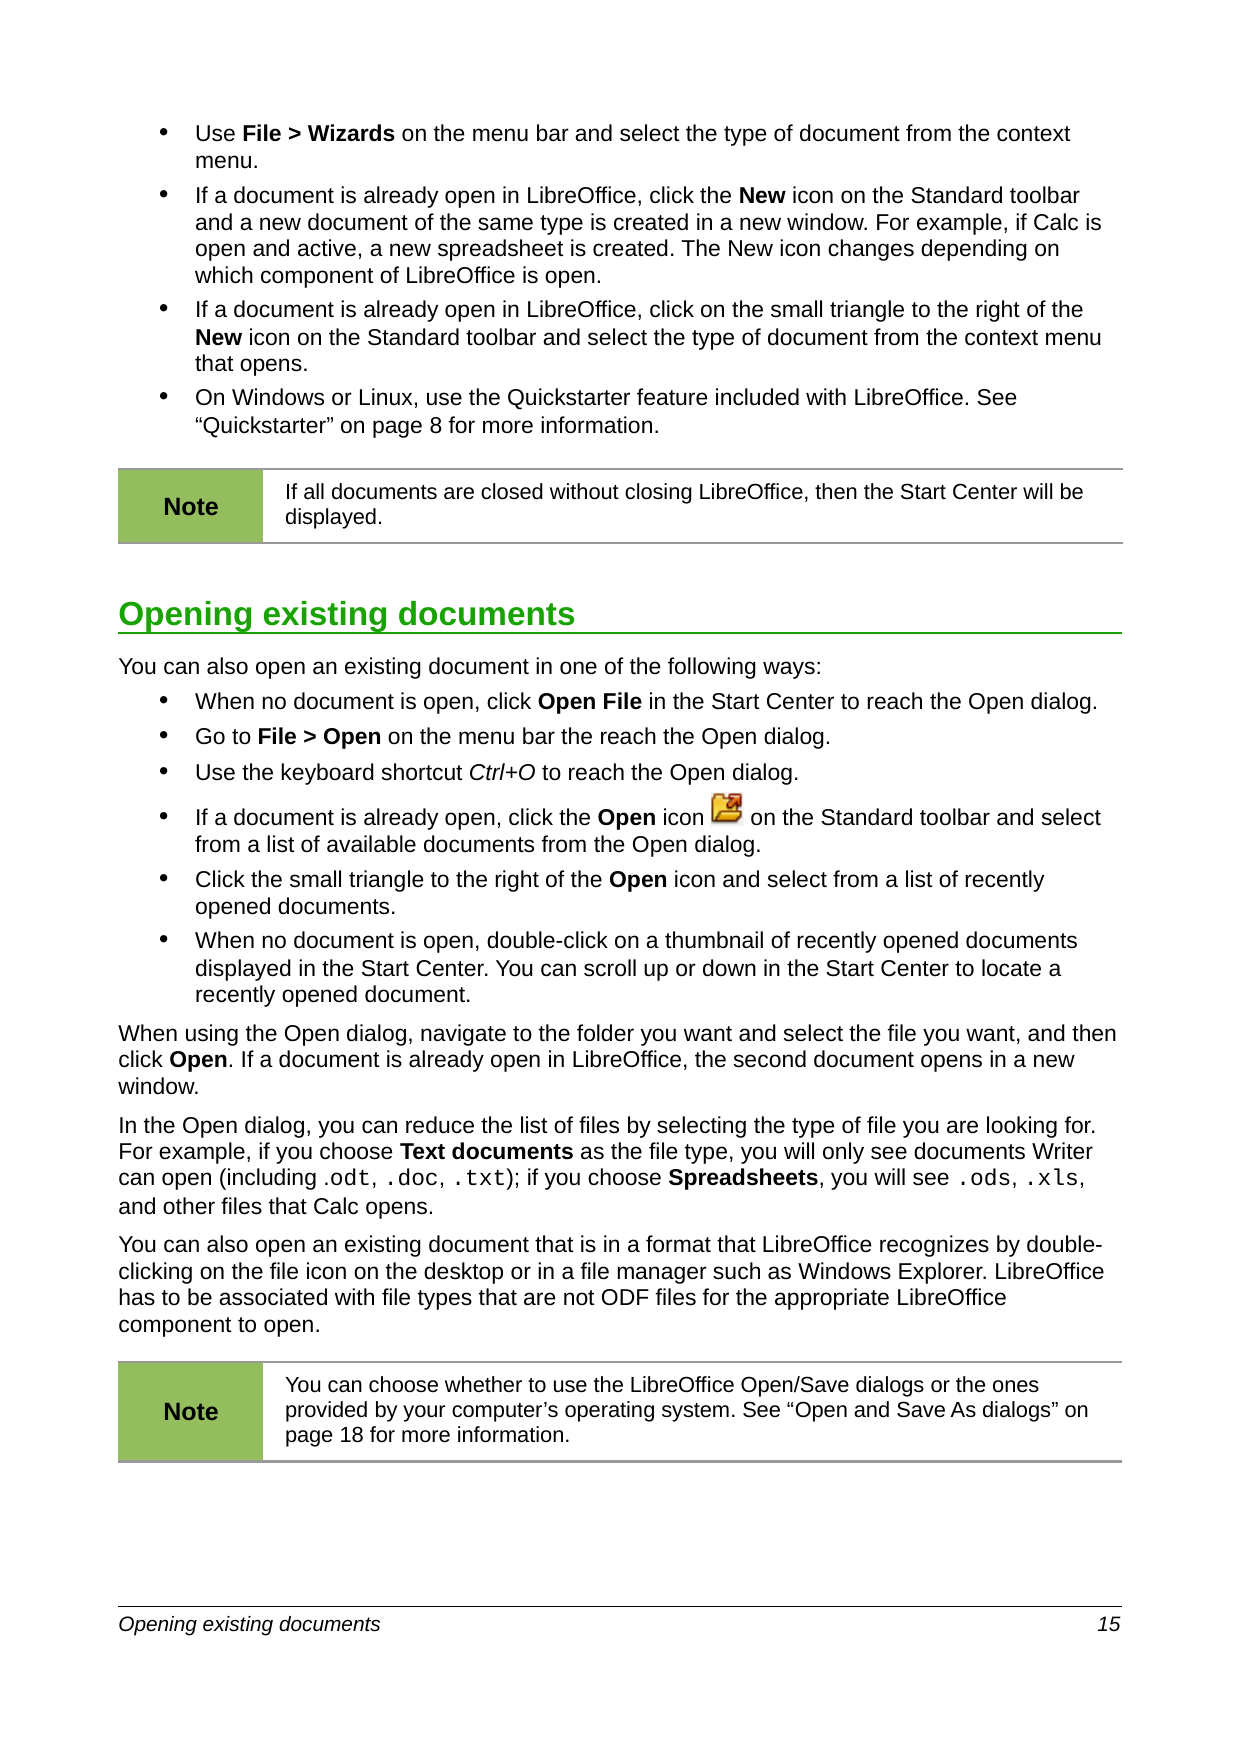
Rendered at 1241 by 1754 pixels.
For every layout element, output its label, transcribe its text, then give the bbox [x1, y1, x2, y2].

list You can also open an existing document in one of the following ways: [118, 653, 1122, 680]
list When no document is open, click Open File in the Start Center to reach the Open dialog. [156, 686, 1122, 715]
table_header You can choose whether to use the LibreOffice Open/Save dialogs or the ones provided by your computer’s operating system. See “Open and Save As dialogs” on page 18 for more information. [264, 1363, 1122, 1460]
list Click the small triangle to the right of the Open icon and select from a list of recently opened documents. [156, 864, 1122, 919]
text You can also open an existing document that is in a format that LibreOffice recognizes by double-clicking on the file icon on the desktop or in a file manager such as Windows Explorer. LibreOffice has to be associated with file types that are not ODF files for the appropriate LibreOffice component to open. [118, 1231, 1122, 1337]
list If a document is already open, click the Open icon on the Standard toolbar and select from a list of available documents from the Open dialog. [156, 792, 1122, 858]
text When using the Open dialog, navigate to the folder you want and select the file you want, and then click Open. If a document is already open in LibreOffice, the second document opens in a new window. [118, 1020, 1122, 1099]
text In the Open dialog, you can reduce the list of files by selecting the type of file you are looking for. For example, if you choose Text documents as the file type, you will only see documents Writer can open (including .odt, .doc, .txt); if you choose Spreadsheets, you will see .ods, .xls, and other files that Calc opens. [118, 1112, 1122, 1219]
subtitle Opening existing documents [118, 594, 1122, 632]
list If a document is already open in LibreOffice, click on the small triangle to the right of the New icon on the Standard toolbar and select the type of document from the context menu that opens. [156, 294, 1122, 376]
list When no document is open, double-click on a thumbnail of recently opened documents displayed in the Start Center. You can scroll up or down in the Start Center to locate a recently opened document. [156, 926, 1122, 1008]
picture [710, 792, 744, 826]
list On Windows or Linux, use the Quickstarter feature included with LibreOffice. See “Quickstarter” on page 8 for more information. [156, 382, 1122, 438]
list Go to File > Open on the menu bar the reach the Open dialog. [156, 722, 1122, 751]
table_header Note [118, 1363, 263, 1460]
list Use the keyboard shortcut Ctrl+O to reach the Open dialog. [156, 757, 1122, 786]
table_header Note [118, 470, 263, 542]
list Use File > Wizards on the menu bar and select the type of document from the context menu. [156, 118, 1122, 174]
table_header If all documents are closed without closing LibreOffice, then the Start Center will be displayed. [264, 470, 1122, 542]
list If a document is already open in LibreOffice, click the New icon on the Standard toolbar and a new document of the same type is created in a new window. For example, if Calc is open and active, a new spreadsheet is created. The New icon changes depending on which component of LibreOffice is open. [156, 180, 1122, 288]
